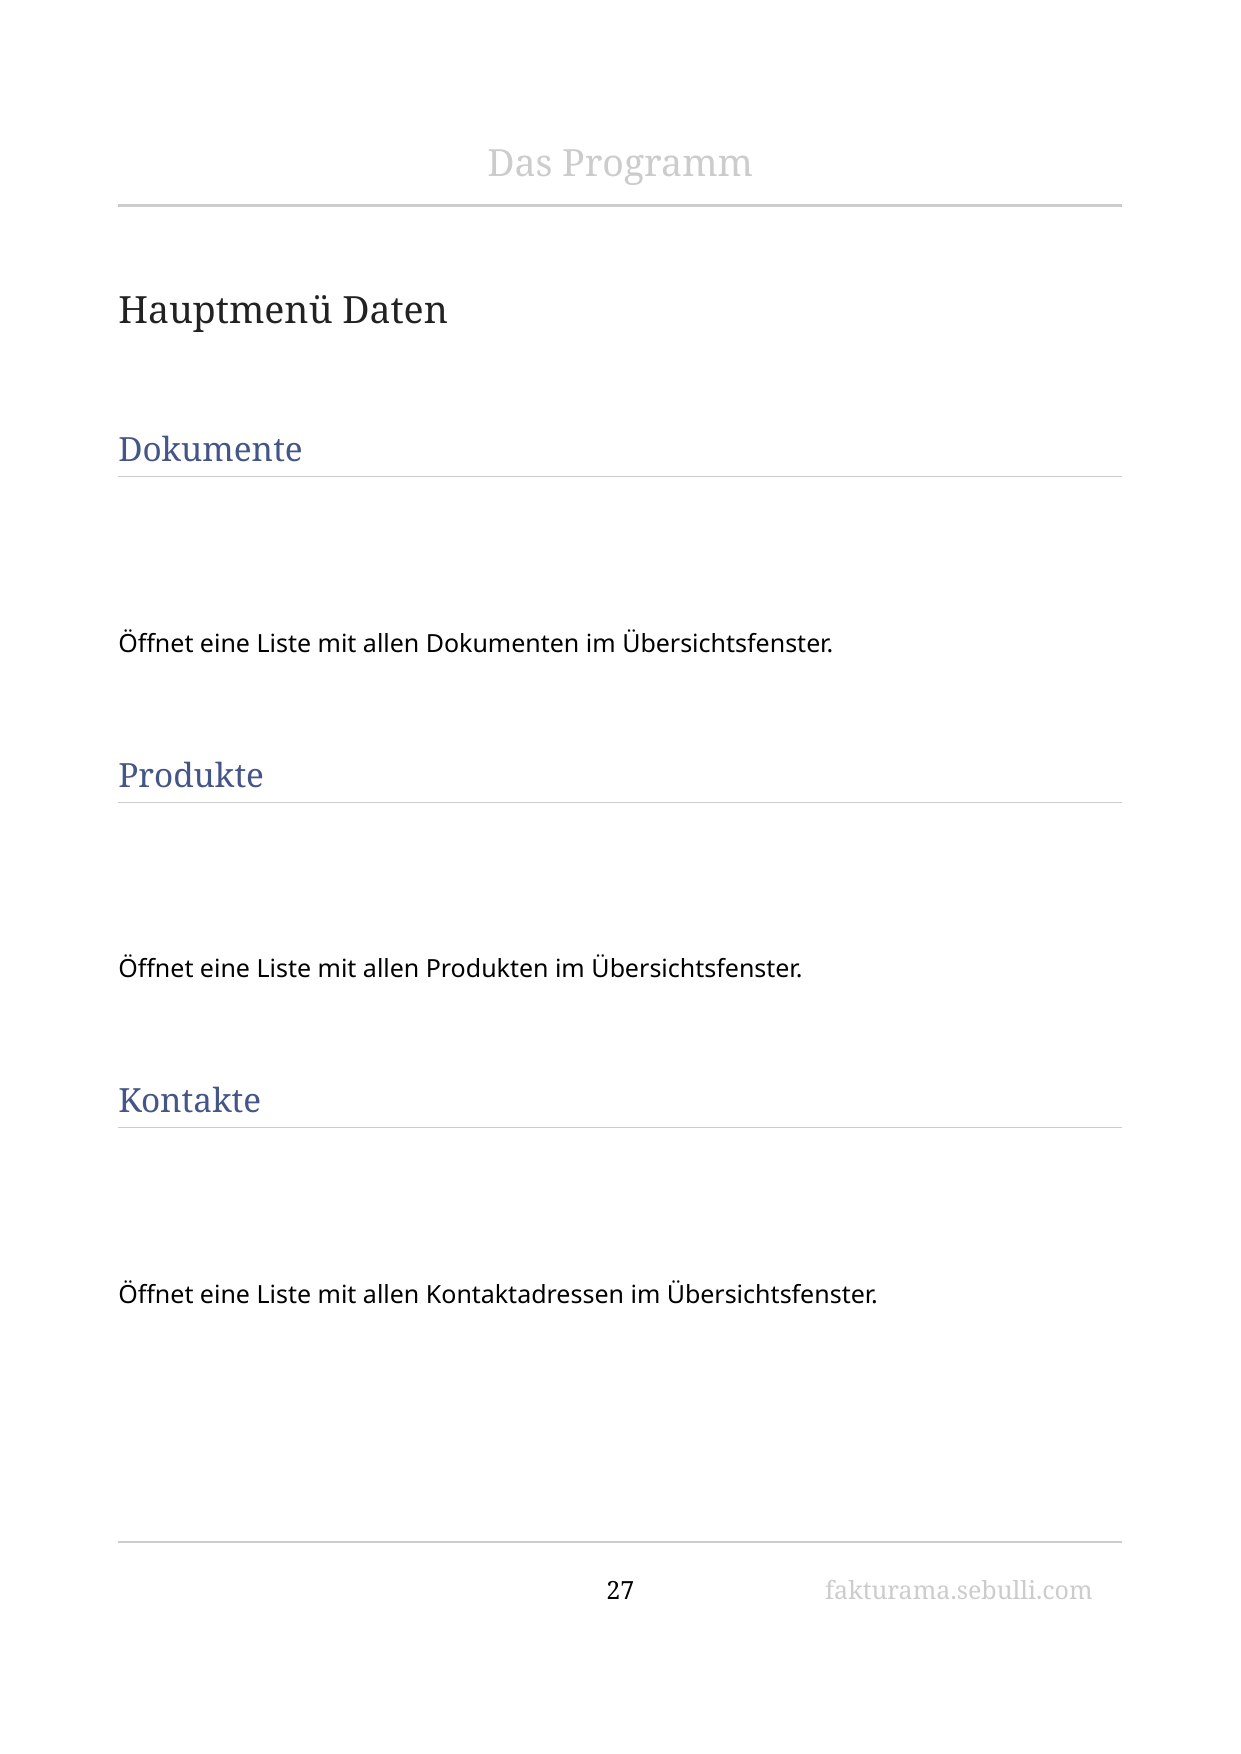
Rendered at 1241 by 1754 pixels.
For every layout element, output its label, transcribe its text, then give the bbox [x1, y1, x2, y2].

text Öffnet eine Liste mit allen Kontaktadressen im Übersichtsfenster. [118, 1277, 1122, 1311]
subtitle Dokumente [118, 426, 1122, 476]
subtitle Kontakte [118, 1077, 1122, 1127]
subtitle Produkte [118, 752, 1122, 802]
subtitle Hauptmenü Daten [118, 283, 1122, 334]
text Öffnet eine Liste mit allen Dokumenten im Übersichtsfenster. [118, 626, 1122, 659]
text Öffnet eine Liste mit allen Produkten im Übersichtsfenster. [118, 951, 1122, 985]
